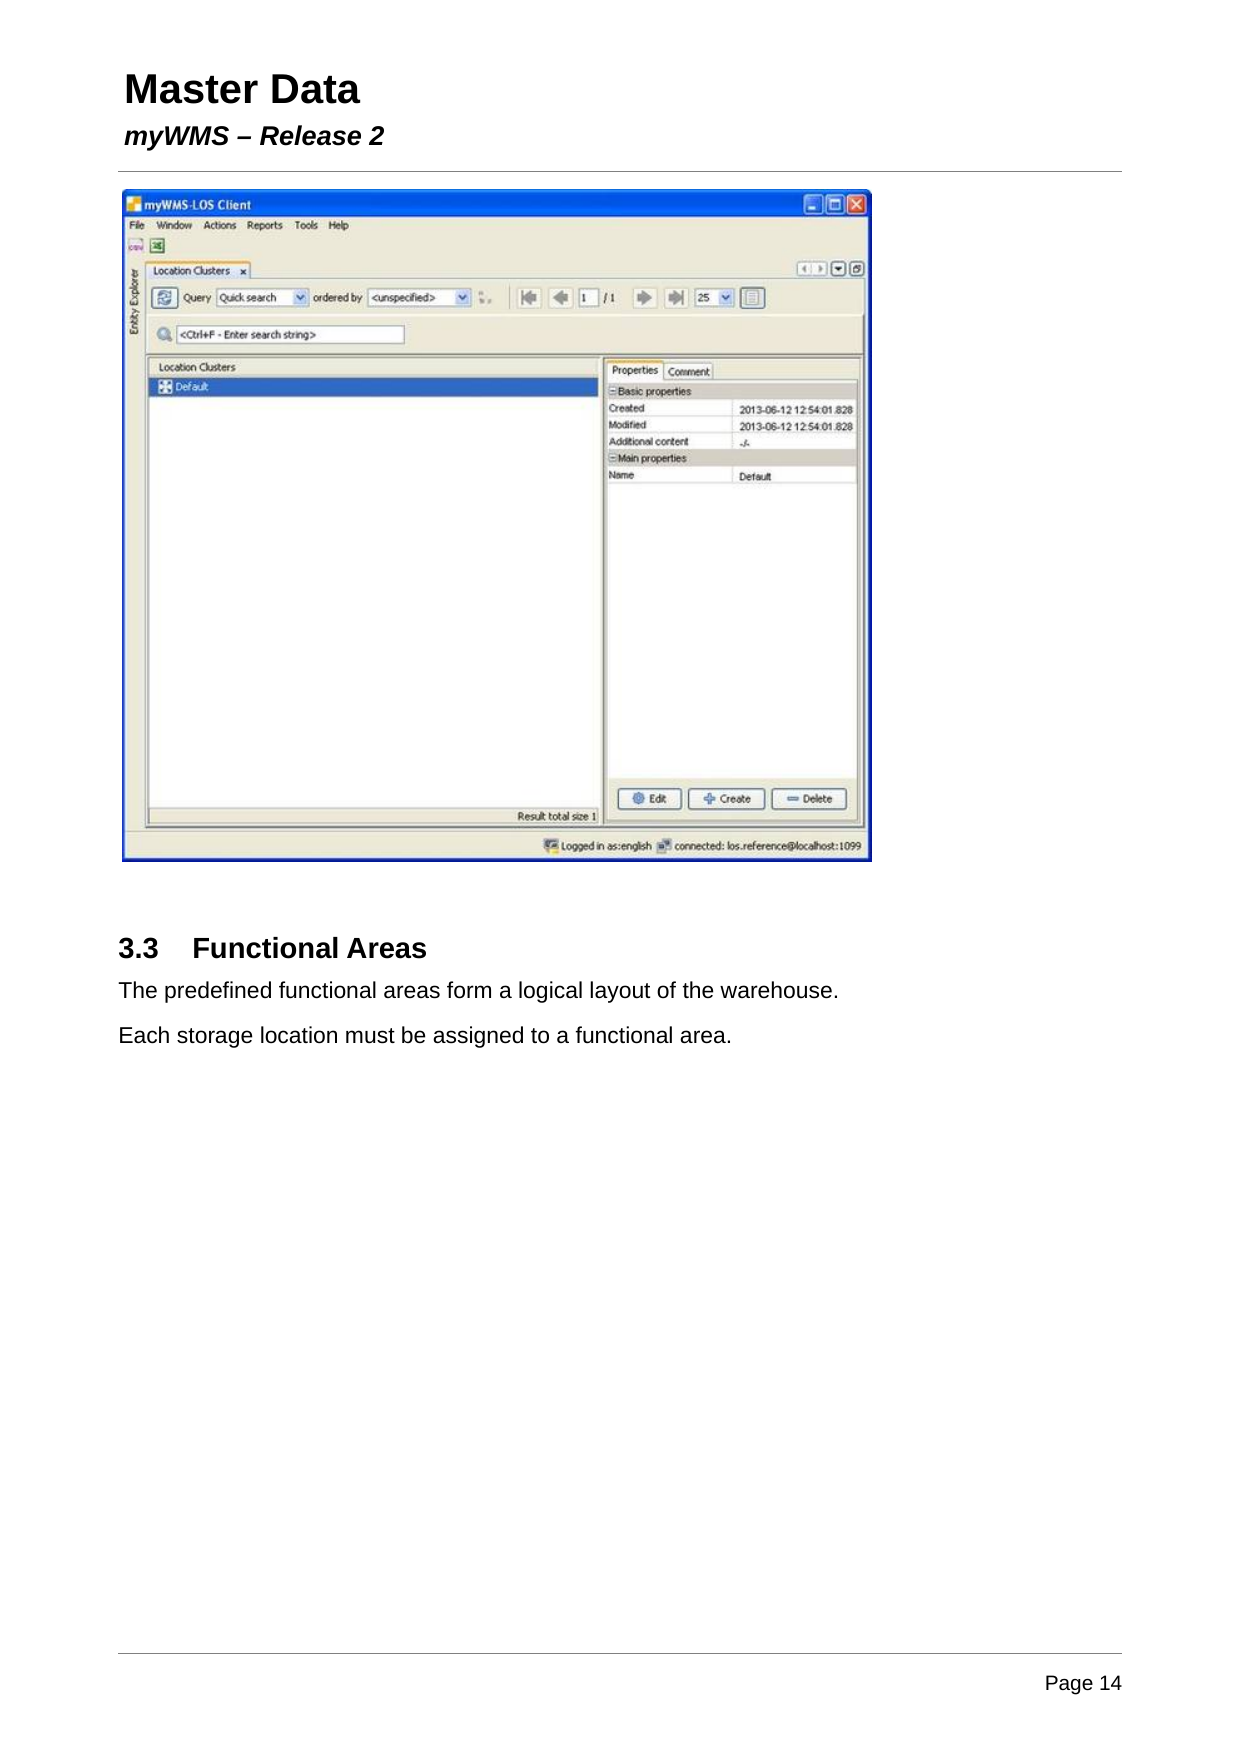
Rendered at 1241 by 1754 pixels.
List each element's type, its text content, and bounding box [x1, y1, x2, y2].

text The predefined functional areas form a logical layout of the warehouse. [118, 977, 1122, 1004]
text Each storage location must be assigned to a functional area. [118, 1022, 1122, 1048]
picture [122, 189, 872, 862]
subtitle Functional Areas [118, 931, 1122, 965]
